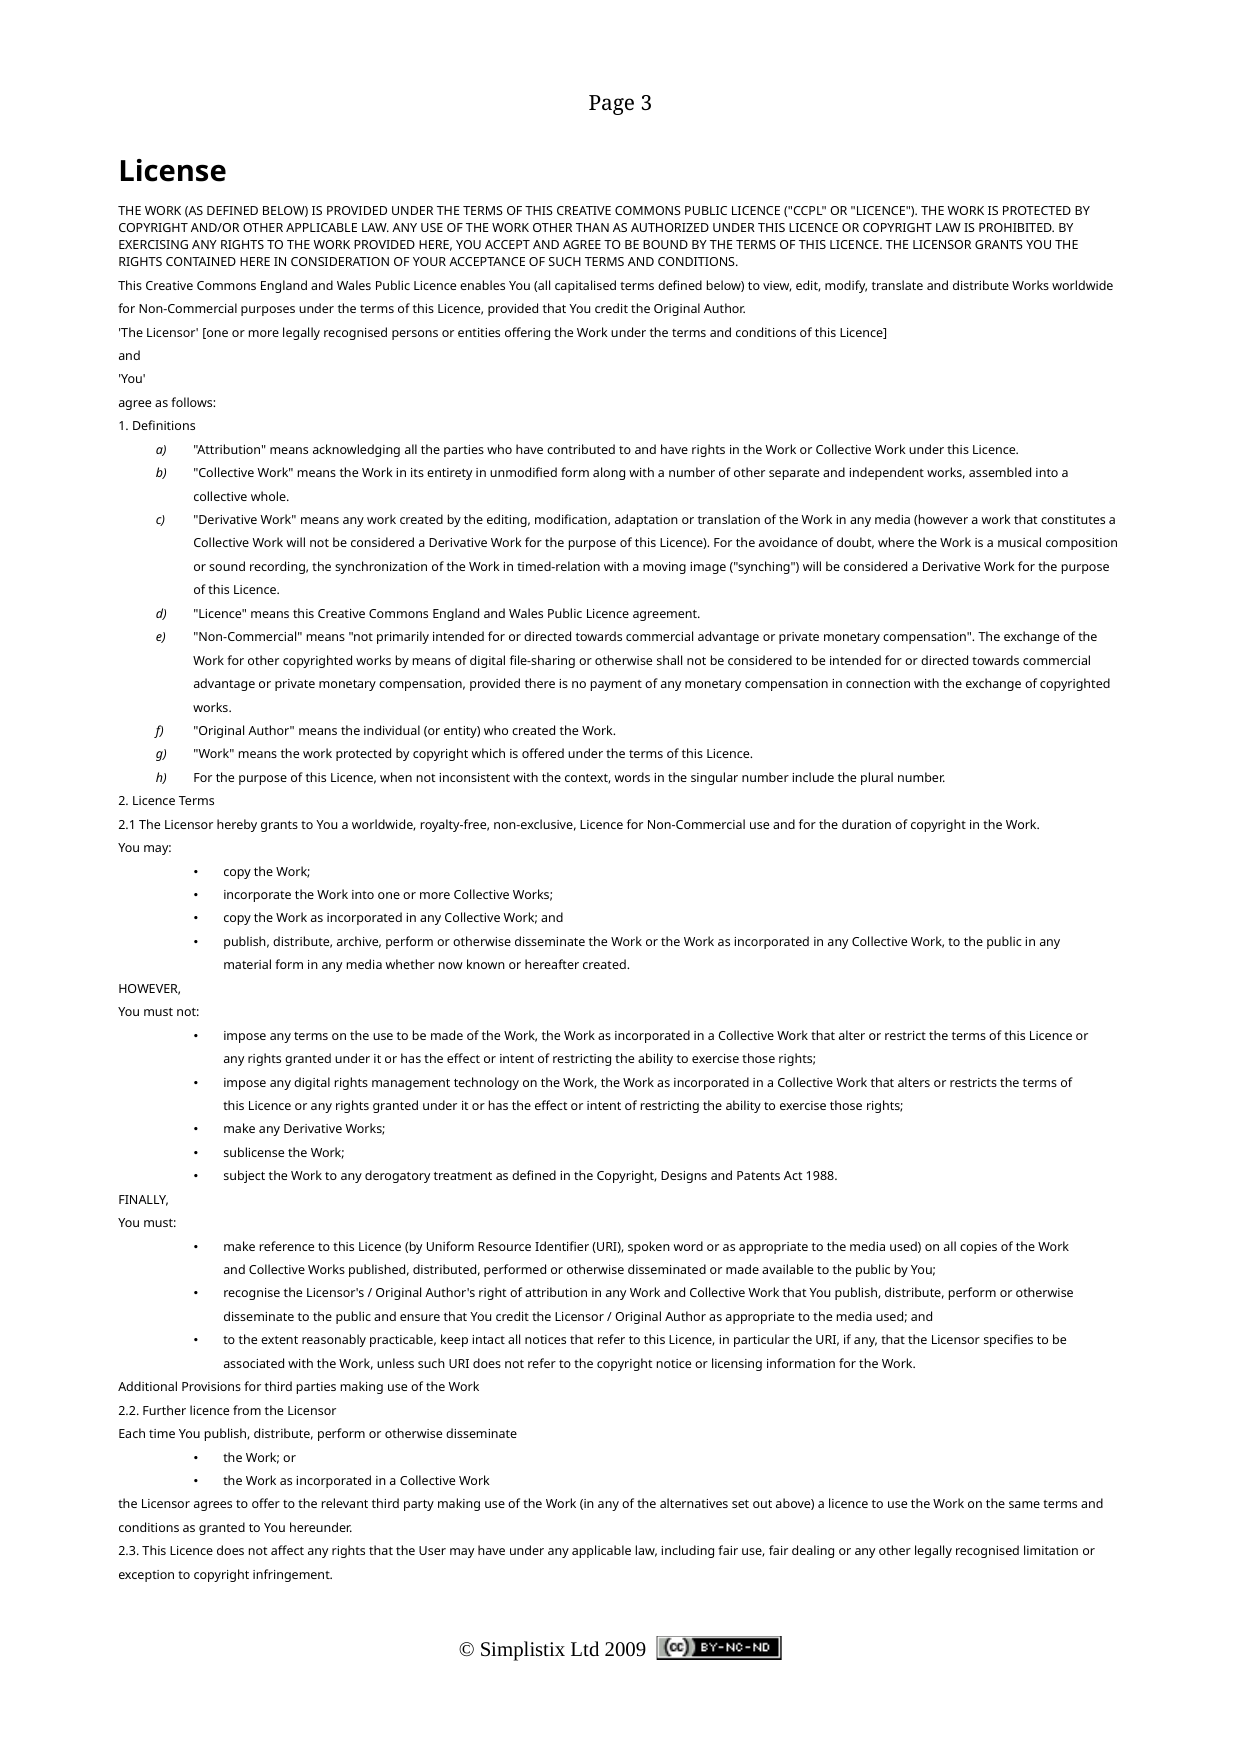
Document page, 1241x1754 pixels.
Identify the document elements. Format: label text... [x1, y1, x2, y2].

text the Licensor agrees to offer to the relevant third party making use of the Work (in any of the alternatives set out above) a licence to use the Work on the same terms and conditions as granted to You hereunder. [118, 1489, 1122, 1536]
list make any Derivative Works; [193, 1114, 1091, 1138]
subtitle License [118, 151, 1122, 190]
text agree as follows: [118, 388, 1122, 411]
text and [118, 341, 1122, 364]
text FINALLY, [118, 1184, 1122, 1208]
text 2. Licence Terms [118, 786, 1122, 809]
list incorporate the Work into one or more Collective Works; [193, 880, 1091, 903]
text 2.1 The Licensor hereby grants to You a worldwide, royalty-free, non-exclusive, Licence for Non-Commercial use and for the duration of copyright in the Work. [118, 809, 1122, 833]
text 'You' [118, 364, 1122, 388]
list publish, distribute, archive, perform or otherwise disseminate the Work or the Work as incorporated in any Collective Work, to the public in any material form in any media whether now known or hereafter created. [193, 927, 1091, 973]
list impose any digital rights management technology on the Work, the Work as incorporated in a Collective Work that alters or restricts the terms of this Licence or any rights granted under it or has the effect or intent of restricting the ability to exercise those rights; [193, 1067, 1091, 1114]
text You must: [118, 1208, 1122, 1231]
text 1. Definitions [118, 411, 1122, 434]
list sublicense the Work; [193, 1138, 1091, 1161]
text HOWEVER, [118, 973, 1122, 997]
text Additional Provisions for third parties making use of the Work [118, 1372, 1122, 1395]
list subject the Work to any derogatory treatment as defined in the Copyright, Designs and Patents Act 1988. [193, 1161, 1091, 1184]
list impose any terms on the use to be made of the Work, the Work as incorporated in a Collective Work that alter or restrict the terms of this Licence or any rights granted under it or has the effect or intent of restricting the ability to exercise those rights; [193, 1020, 1091, 1067]
list "Licence" means this Creative Commons England and Wales Public Licence agreement. [156, 598, 1122, 622]
list make reference to this Licence (by Uniform Resource Identifier (URI), spoken word or as appropriate to the media used) on all copies of the Work and Collective Works published, distributed, performed or otherwise disseminated or made available to the public by You; [193, 1231, 1091, 1278]
list "Work" means the work protected by copyright which is offered under the terms of this Licence. [156, 739, 1122, 763]
list For the purpose of this Licence, when not inconsistent with the context, words in the singular number include the plural number. [149, 763, 1091, 786]
list "Original Author" means the individual (or entity) who created the Work. [156, 716, 1122, 739]
text THE WORK (AS DEFINED BELOW) IS PROVIDED UNDER THE TERMS OF THIS CREATIVE COMMONS PUBLIC LICENCE ("CCPL" OR "LICENCE"). THE WORK IS PROTECTED BY COPYRIGHT AND/OR OTHER APPLICABLE LAW. ANY USE OF THE WORK OTHER THAN AS AUTHORIZED UNDER THIS LICENCE OR COPYRIGHT LAW IS PROHIBITED. BY EXERCISING ANY RIGHTS TO THE WORK PROVIDED HERE, YOU ACCEPT AND AGREE TO BE BOUND BY THE TERMS OF THIS LICENCE. THE LICENSOR GRANTS YOU THE RIGHTS CONTAINED HERE IN CONSIDERATION OF YOUR ACCEPTANCE OF SUCH TERMS AND CONDITIONS. [118, 202, 1122, 270]
list "Non-Commercial" means "not primarily intended for or directed towards commercial advantage or private monetary compensation". The exchange of the Work for other copyrighted works by means of digital file-sharing or otherwise shall not be considered to be intended for or directed towards commercial advantage or private monetary compensation, provided there is no payment of any monetary compensation in connection with the exchange of copyrighted works. [156, 622, 1122, 716]
text You must not: [118, 997, 1122, 1020]
list the Work as incorporated in a Collective Work [193, 1466, 1091, 1489]
text 2.2. Further licence from the Licensor [118, 1395, 1122, 1419]
list "Attribution" means acknowledging all the parties who have contributed to and have rights in the Work or Collective Work under this Licence. [156, 434, 1122, 458]
list recognise the Licensor's / Original Author's right of attribution in any Work and Collective Work that You publish, distribute, perform or otherwise disseminate to the public and ensure that You credit the Licensor / Original Author as appropriate to the media used; and [193, 1278, 1091, 1325]
text You may: [118, 833, 1122, 856]
list copy the Work; [193, 856, 1091, 880]
list "Derivative Work" means any work created by the editing, modification, adaptation or translation of the Work in any media (however a work that constitutes a Collective Work will not be considered a Derivative Work for the purpose of this Licence). For the avoidance of doubt, where the Work is a musical composition or sound recording, the synchronization of the Work in timed-relation with a moving image ("synching") will be considered a Derivative Work for the purpose of this Licence. [156, 505, 1122, 598]
list "Collective Work" means the Work in its entirety in unmodified form along with a number of other separate and independent works, assembled into a collective whole. [156, 458, 1122, 505]
text 2.3. This Licence does not affect any rights that the User may have under any applicable law, including fair use, fair dealing or any other legally recognised limitation or exception to copyright infringement. [118, 1536, 1122, 1583]
list the Work; or [193, 1442, 1091, 1466]
text Each time You publish, distribute, perform or otherwise disseminate [118, 1419, 1122, 1442]
text This Creative Commons England and Wales Public Licence enables You (all capitalised terms defined below) to view, edit, modify, translate and distribute Works worldwide for Non-Commercial purposes under the terms of this Licence, provided that You credit the Original Author. [118, 270, 1122, 317]
list copy the Work as incorporated in any Collective Work; and [193, 903, 1091, 927]
picture [656, 1636, 782, 1660]
list to the extent reasonably practicable, keep intact all notices that refer to this Licence, in particular the URI, if any, that the Licensor specifies to be associated with the Work, unless such URI does not refer to the copyright notice or licensing information for the Work. [193, 1325, 1091, 1372]
text 'The Licensor' [one or more legally recognised persons or entities offering the Work under the terms and conditions of this Licence] [118, 317, 1122, 341]
